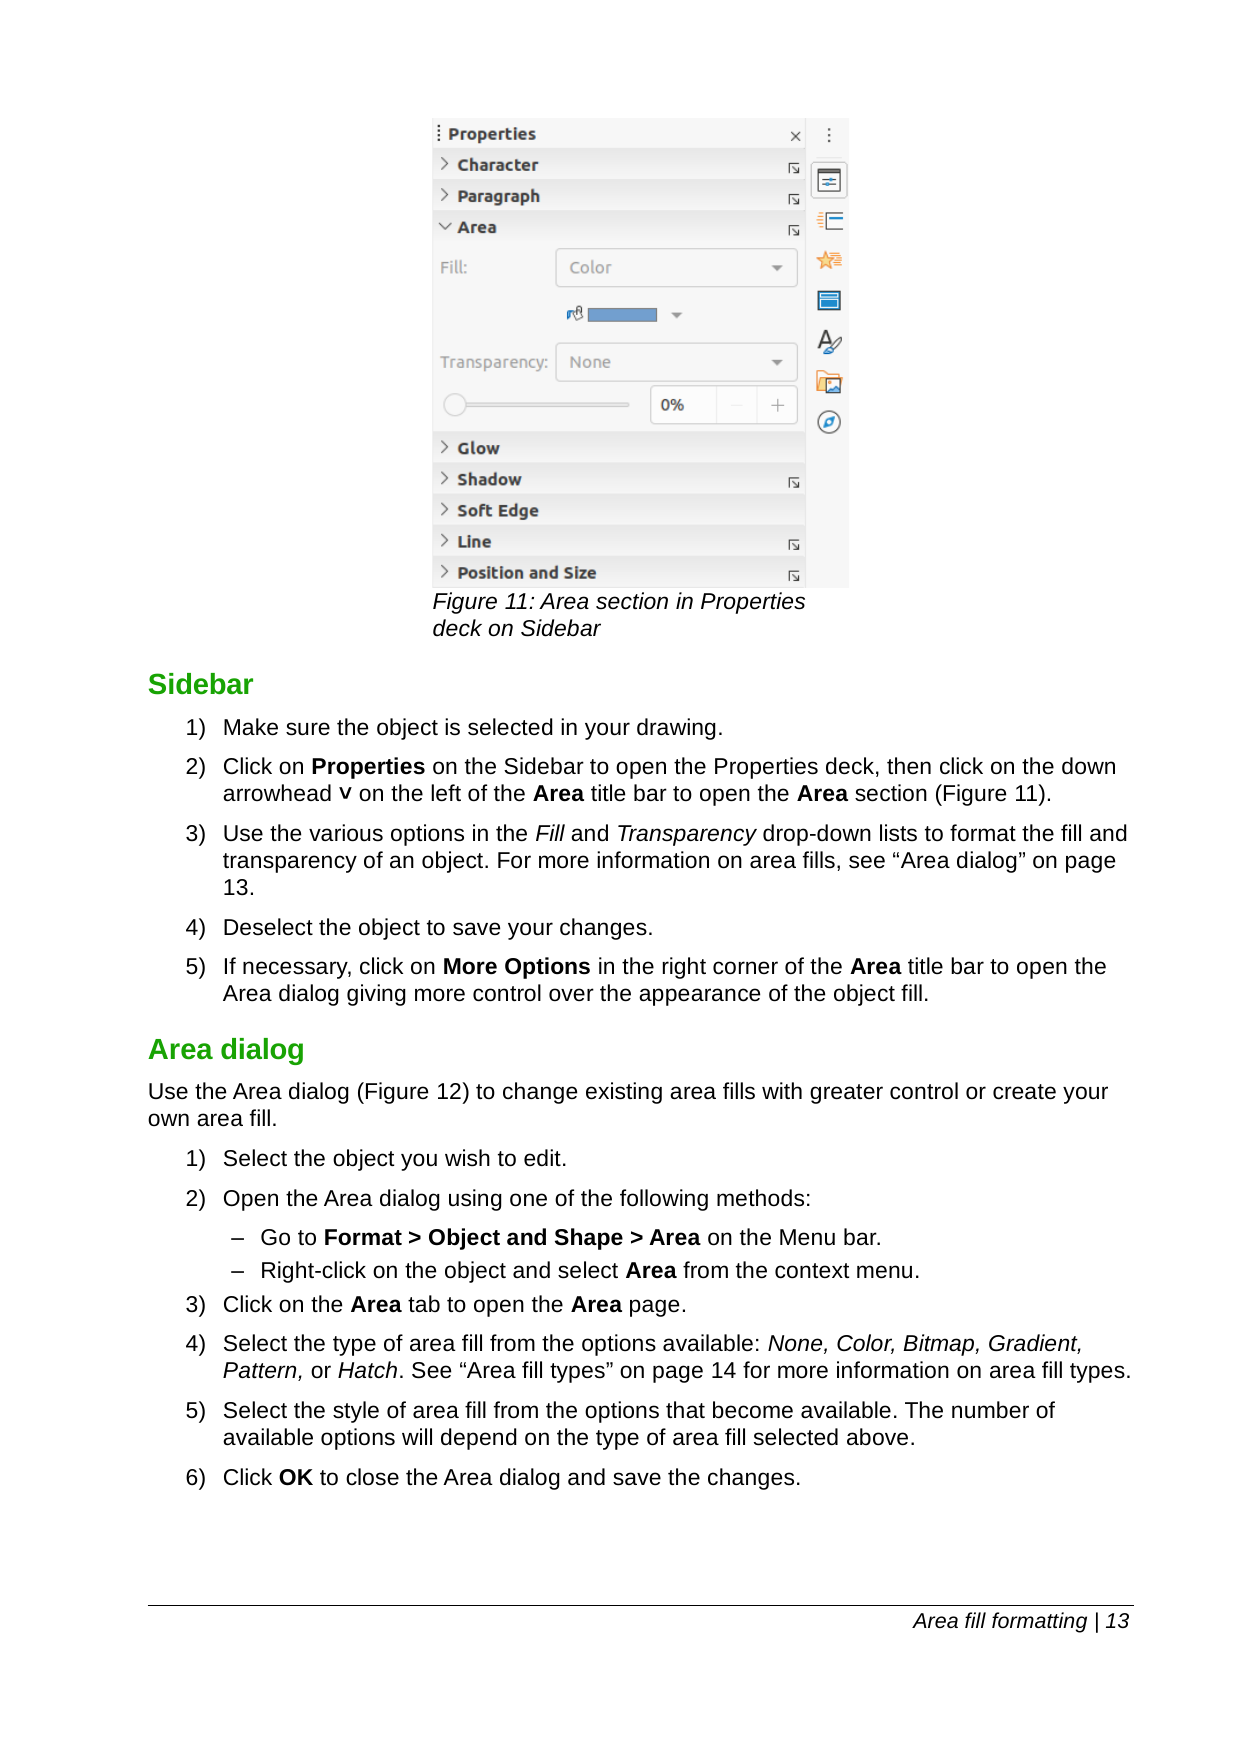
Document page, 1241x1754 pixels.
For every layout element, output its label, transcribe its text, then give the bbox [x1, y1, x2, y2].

list Go to Format > Object and Shape > Area on the Menu bar. [231, 1223, 1134, 1251]
list Click on Properties on the Sidebar to open the Properties deck, then click on the down arrowhead ˅ on the left of the Area title bar to open the Area section (Figure 11). [206, 752, 1134, 807]
picture [432, 118, 850, 588]
list Deselect the object to save your changes. [206, 913, 1134, 940]
text Figure 11: Area section in Properties deck on Sidebar [432, 588, 849, 642]
subtitle Sidebar [148, 667, 1134, 700]
list Click OK to close the Area dialog and save the changes. [206, 1463, 1134, 1490]
list If necessary, click on More Options in the right corner of the Area title bar to open the Area dialog giving more control over the appearance of the object fill. [206, 952, 1134, 1007]
list Right-click on the object and select Area from the context menu. [231, 1257, 1134, 1284]
list Select the style of area fill from the options that become available. The number of available options will depend on the type of area fill selected above. [206, 1396, 1134, 1451]
list Make sure the object is selected in your drawing. [206, 713, 1134, 740]
list Select the type of area fill from the options available: None, Color, Bitmap, Gradient, Pattern, or Hatch. See “Area fill types” on page 14 for more information on area fill types. [206, 1330, 1134, 1384]
list Click on the Area tab to open the Area page. [206, 1290, 1134, 1317]
list Use the various options in the Fill and Transparency drop-down lists to format the fill and transparency of an object. For more information on area fills, see “Area dialog” on page 13. [206, 819, 1134, 900]
list Select the object you wish to edit. [206, 1144, 1134, 1171]
list Open the Area dialog using one of the following methods: [206, 1184, 1134, 1211]
subtitle Area dialog [148, 1032, 1134, 1065]
text Use the Area dialog (Figure 12) to change existing area fills with greater control or create your own area fill. [148, 1078, 1134, 1132]
